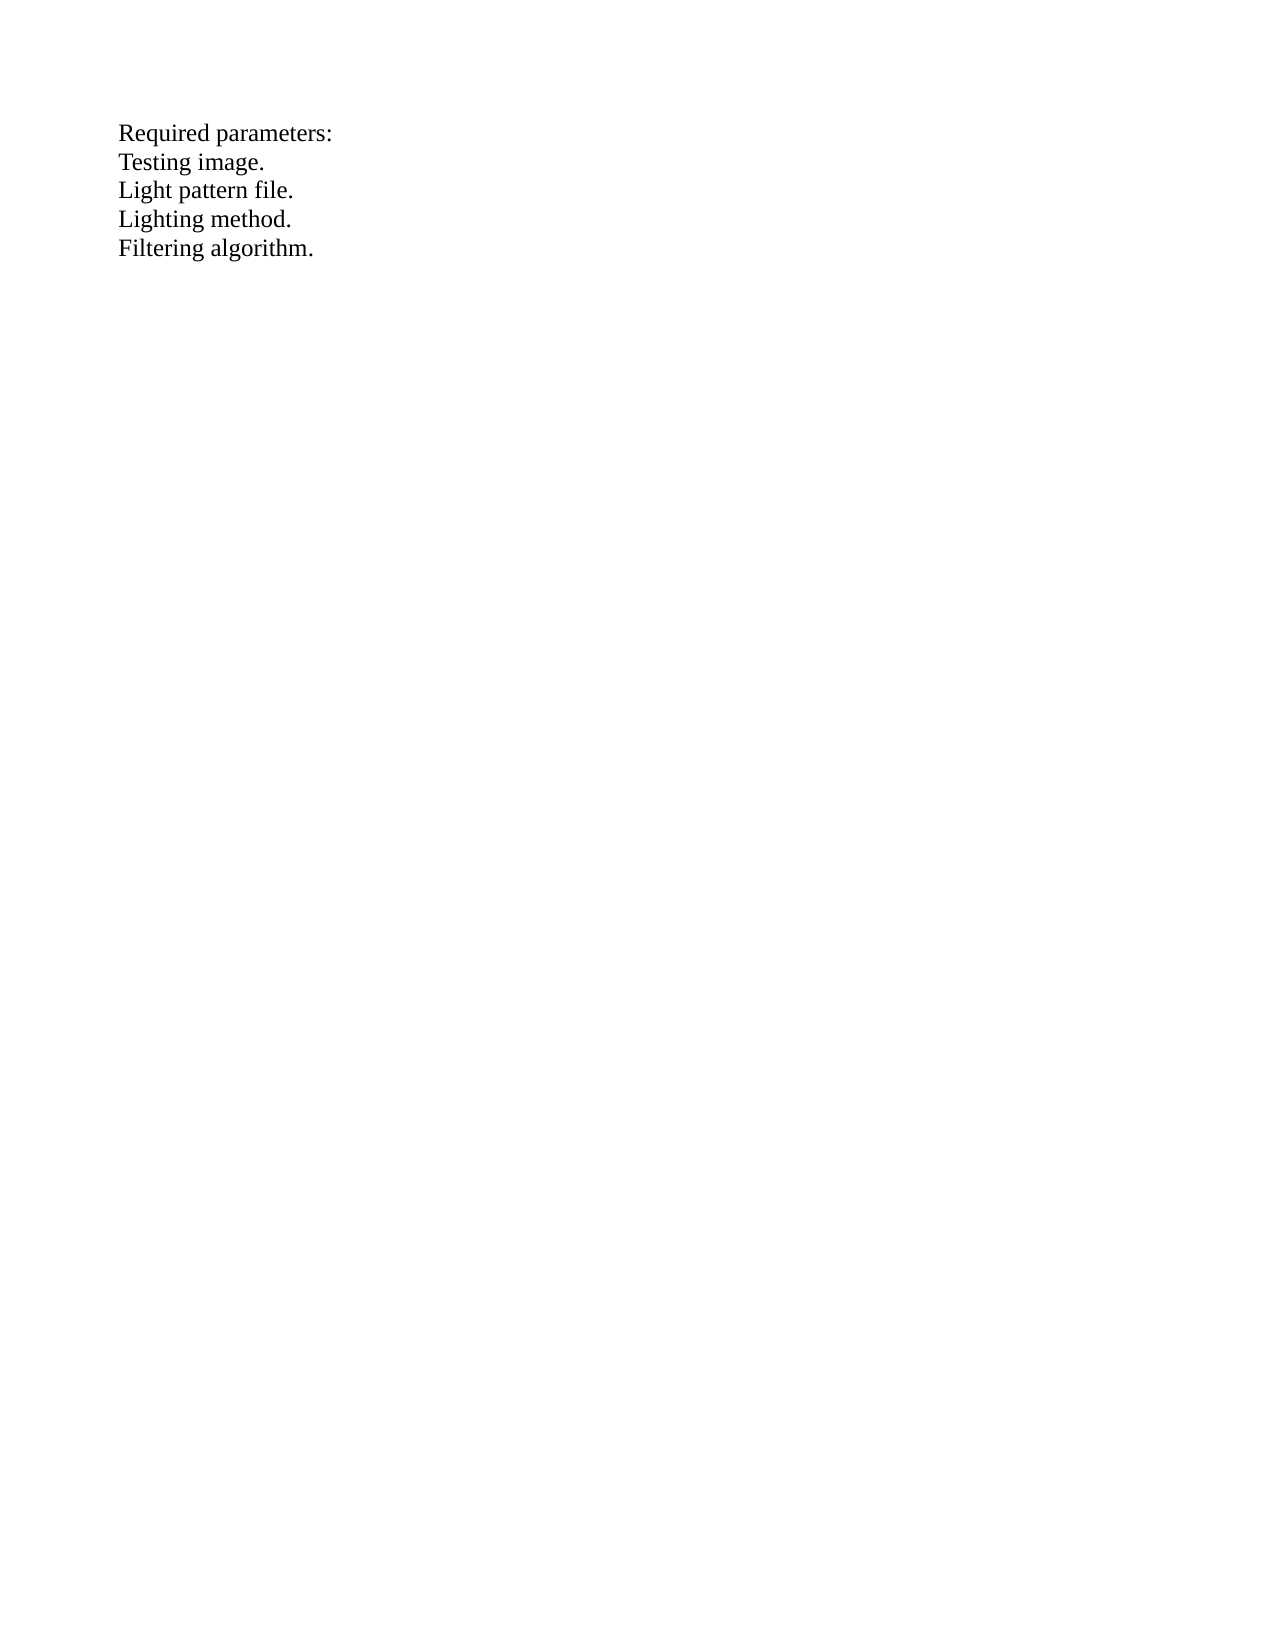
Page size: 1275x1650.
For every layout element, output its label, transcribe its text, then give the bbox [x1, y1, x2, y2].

text Light pattern file. [118, 176, 1157, 204]
text Lighting method. [118, 204, 1157, 233]
text Testing image. [118, 147, 1157, 176]
text Filtering algorithm. [118, 233, 1157, 262]
text Required parameters: [118, 118, 1157, 147]
